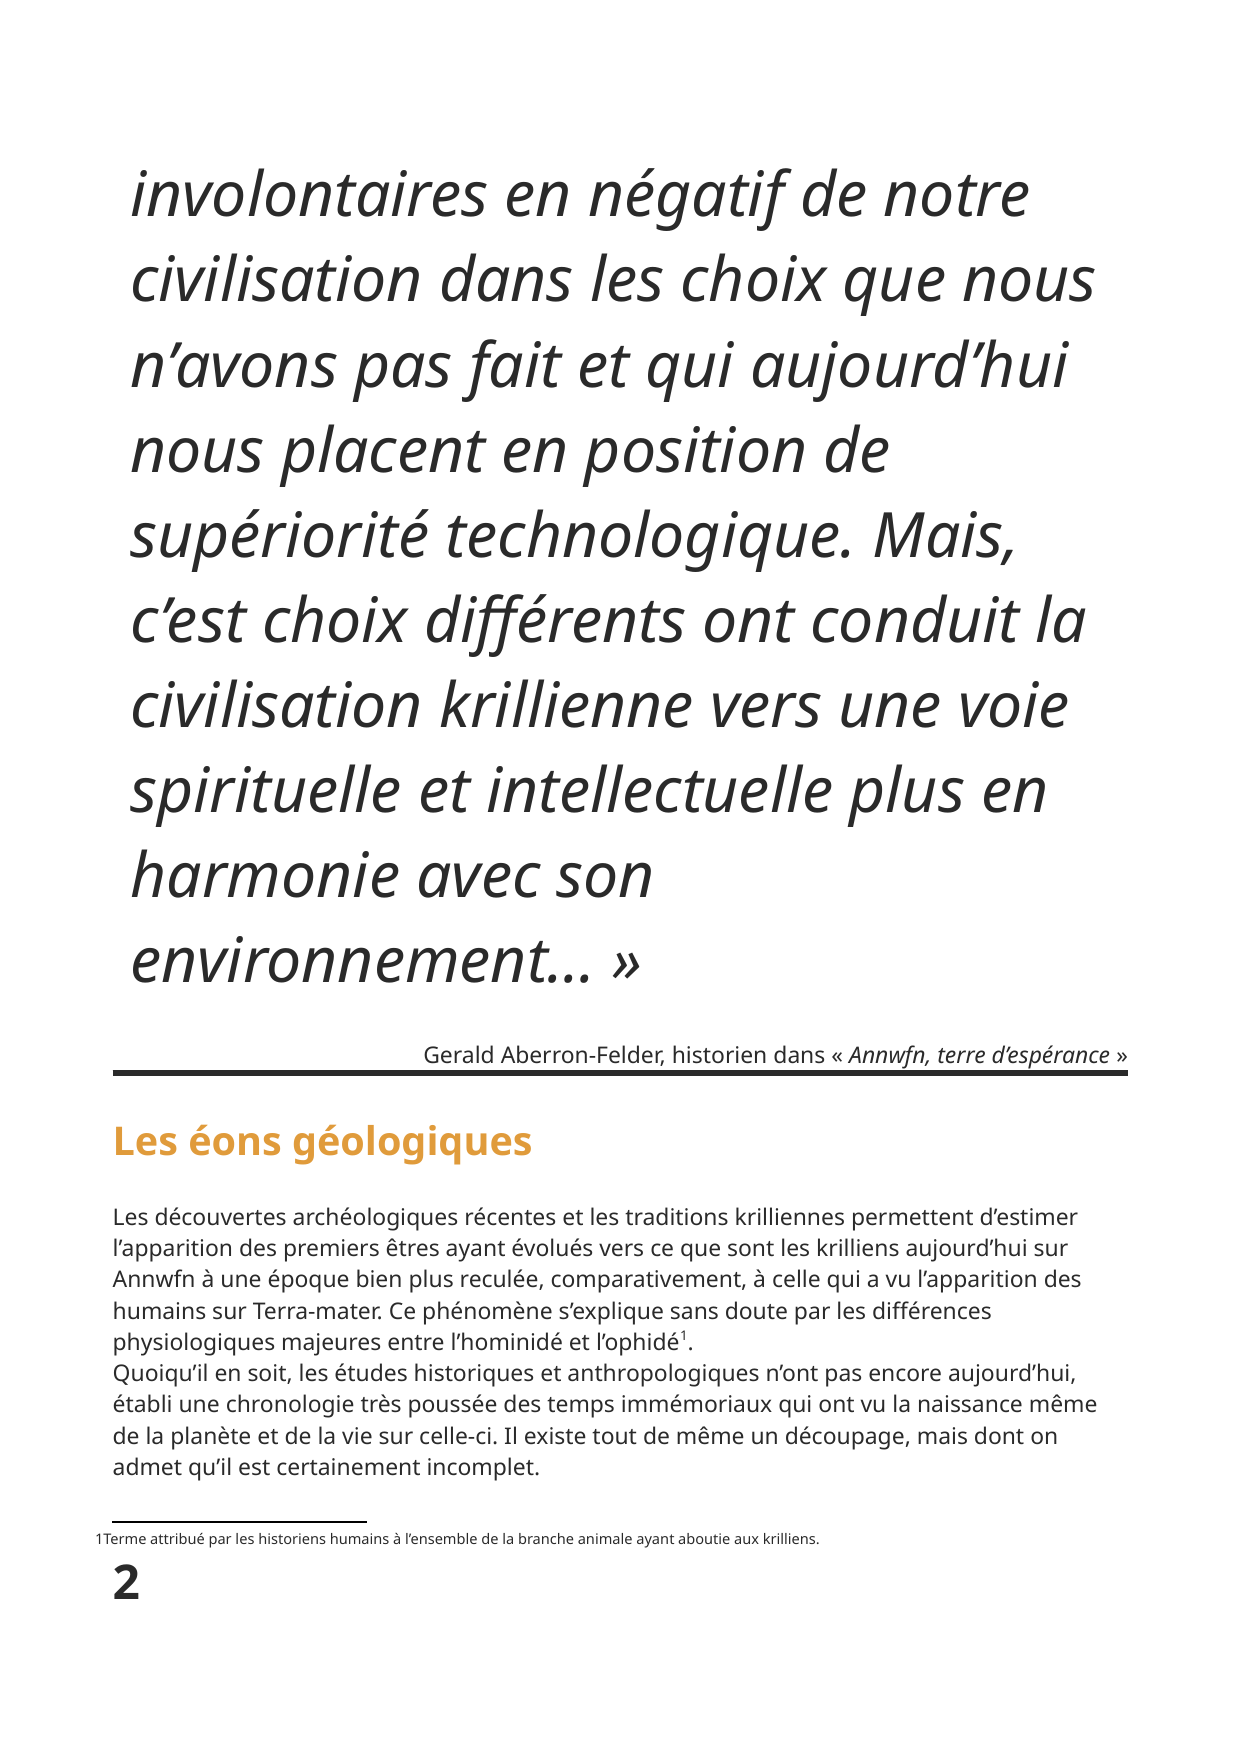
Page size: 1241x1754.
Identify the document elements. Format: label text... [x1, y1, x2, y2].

text Quoiqu’il en soit, les études historiques et anthropologiques n’ont pas encore aujourd’hui, établi une chronologie très poussée des temps immémoriaux qui ont vu la naissance même de la planète et de la vie sur celle-ci. Il existe tout de même un découpage, mais dont on admet qu’il est certainement incomplet. [112, 1357, 1128, 1482]
text Les découvertes archéologiques récentes et les traditions krilliennes permettent d’estimer l’apparition des premiers êtres ayant évolués vers ce que sont les krilliens aujourd’hui sur Annwfn à une époque bien plus reculée, comparativement, à celle qui a vu l’apparition des humains sur Terra-mater. Ce phénomène s’explique sans doute par les différences physiologiques majeures entre l’hominidé et l’ophidé. [112, 1201, 1128, 1357]
text Gerald Aberron-Felder, historien dans « Annwfn, terre d’espérance » [112, 1038, 1128, 1070]
text Terme attribué par les historiens humains à l’ensemble de la branche animale ayant aboutie aux krilliens. [95, 1528, 1128, 1548]
text involontaires en négatif de notre civilisation dans les choix que nous n’avons pas fait et qui aujourd’hui nous placent en position de supériorité technologique. Mais, c’est choix différents ont conduit la civilisation krillienne vers une voie spirituelle et intellectuelle plus en harmonie avec son environnement… » [130, 150, 1110, 1001]
subtitle Les éons géologiques [112, 1071, 1128, 1167]
